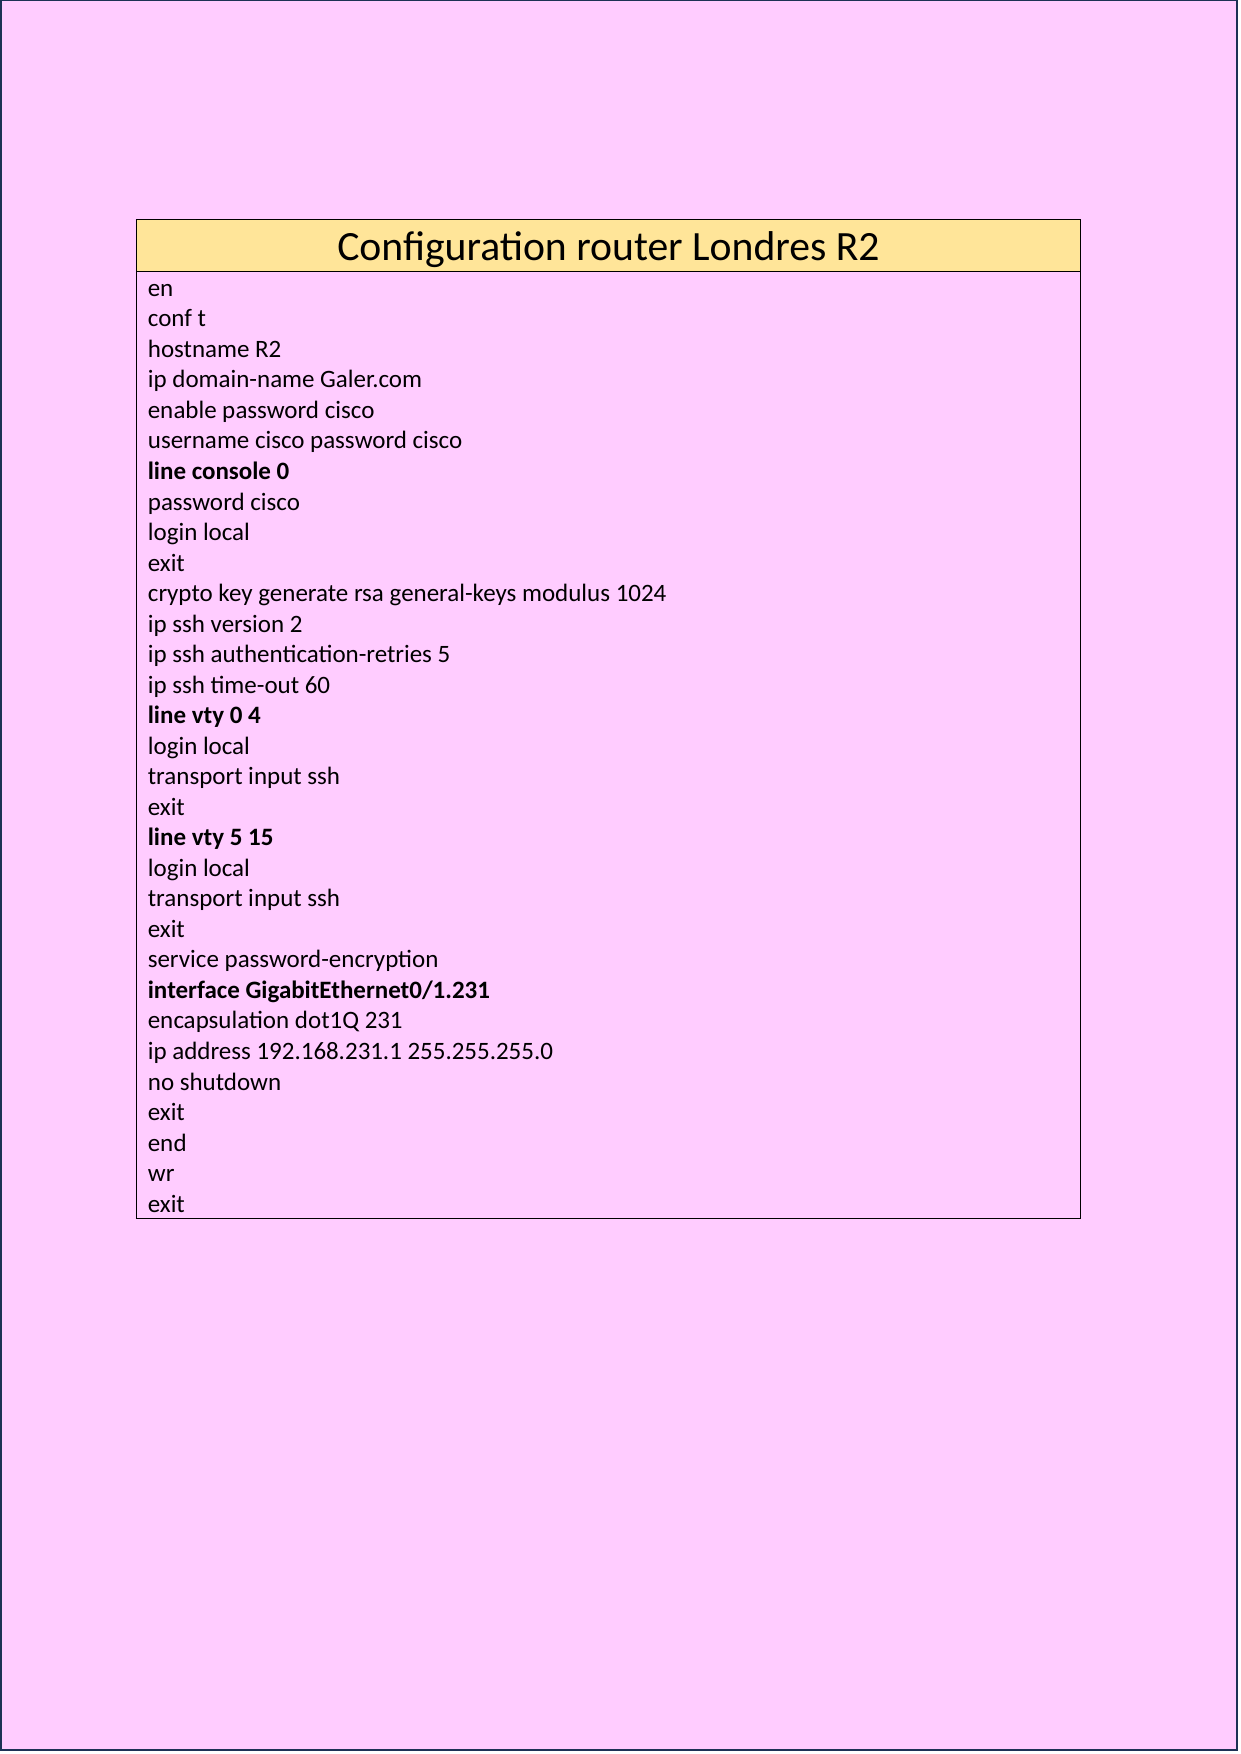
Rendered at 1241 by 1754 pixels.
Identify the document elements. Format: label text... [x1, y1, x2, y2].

table_cell en conf t hostname R2 ip domain-name Galer.com enable password cisco username cisco password cisco line console 0 password cisco login local exit crypto key generate rsa general-keys modulus 1024 ip ssh version 2 ip ssh authentication-retries 5 ip ssh time-out 60 line vty 0 4 login local transport input ssh exit line vty 5 15 login local transport input ssh exit service password-encryption interface GigabitEthernet0/1.231 encapsulation dot1Q 231 ip address 192.168.231.1 255.255.255.0 no shutdown exit end wr exit [137, 272, 1080, 1218]
table_header Configuration router Londres R2 [137, 220, 1080, 271]
